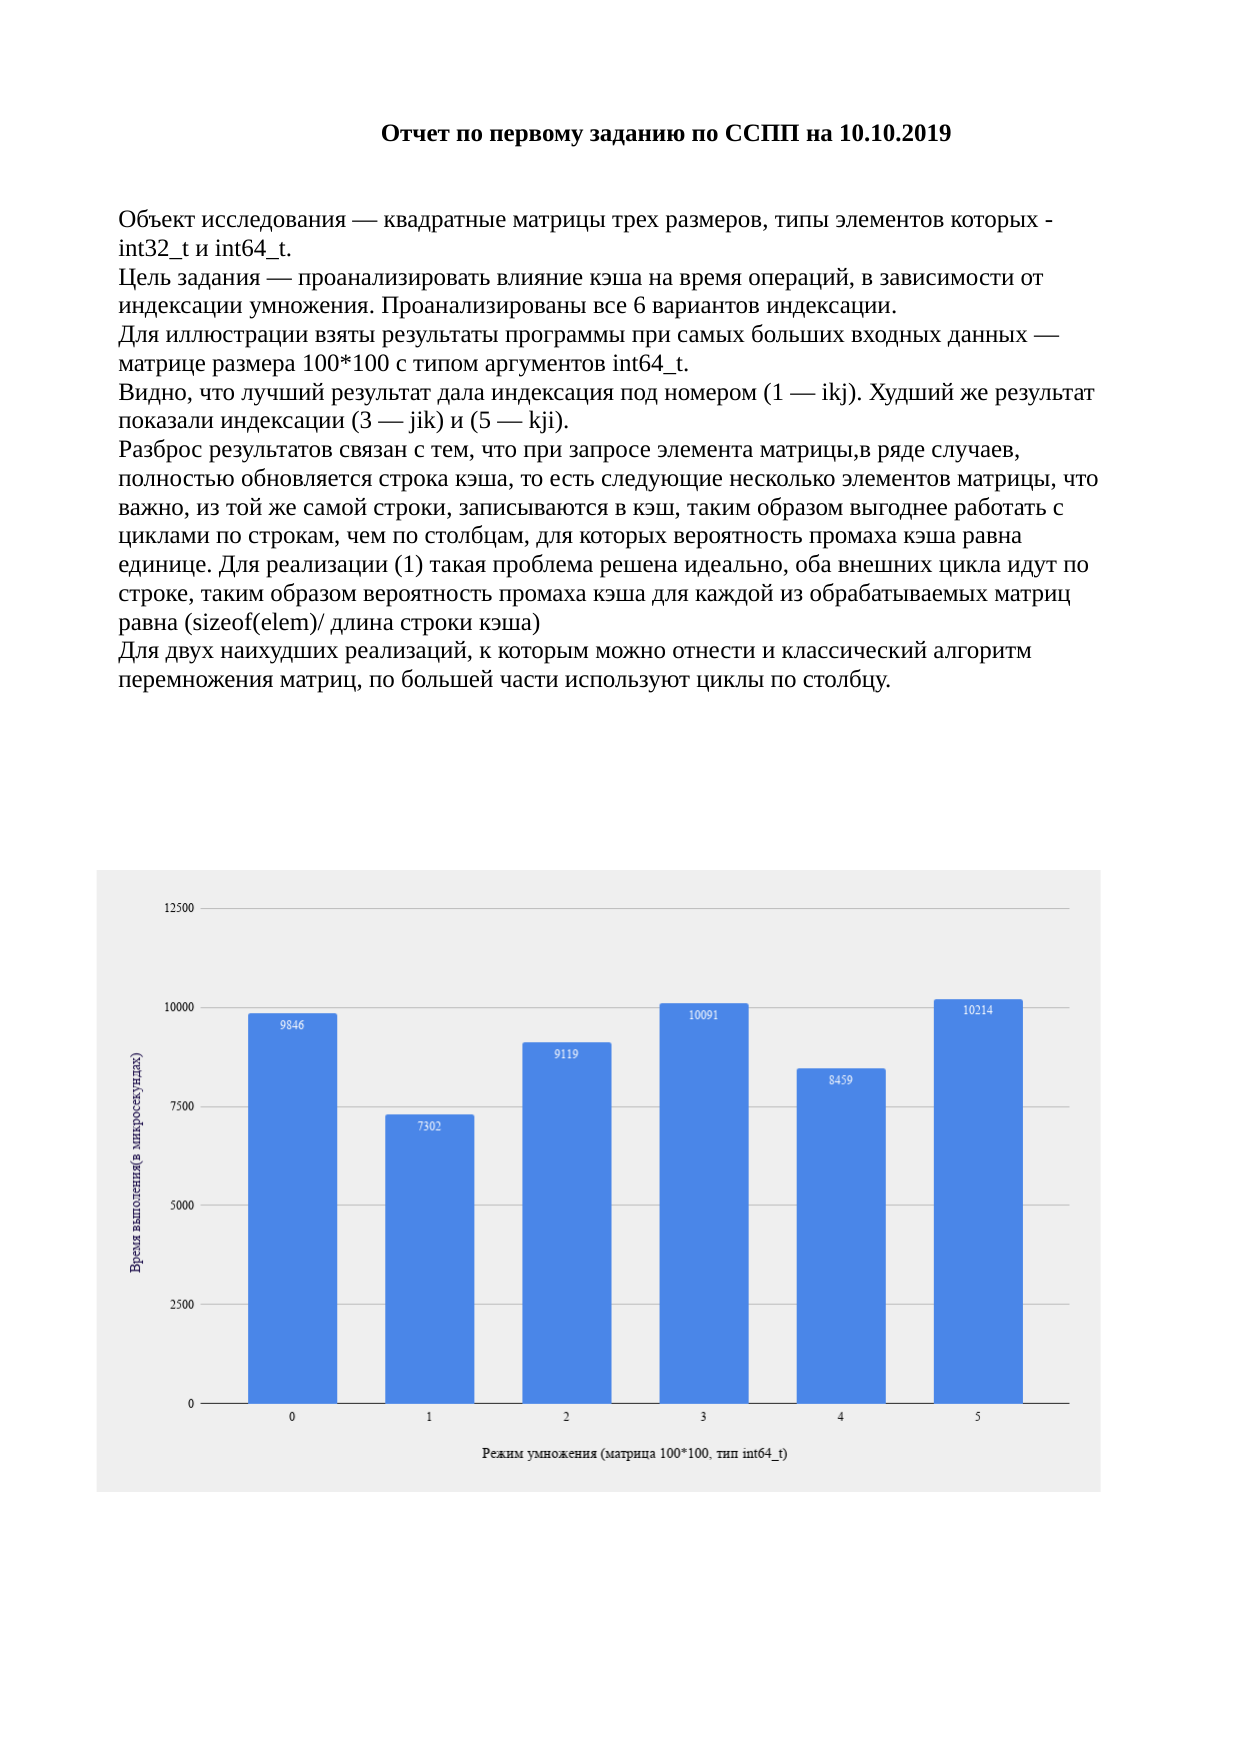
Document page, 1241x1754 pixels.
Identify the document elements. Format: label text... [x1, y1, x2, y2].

text Для двух наихудших реализаций, к которым можно отнести и классический алгоритм перемножения матриц, по большей части используют циклы по столбцу. [118, 636, 1122, 693]
text Для иллюстрации взяты результаты программы при самых больших входных данных — матрице размера 100*100 с типом аргументов int64_t. [118, 319, 1122, 377]
text Видно, что лучший результат дала индексация под номером (1 — ikj). Худший же результат показали индексации (3 — jik) и (5 — kji). [118, 377, 1122, 434]
text Объект исследования — квадратные матрицы трех размеров, типы элементов которых - int32_t и int64_t. [118, 204, 1122, 262]
text Разброс результатов связан с тем, что при запросе элемента матрицы,в ряде случаев, полностью обновляется строка кэша, то есть следующие несколько элементов матрицы, что важно, из той же самой строки, записываются в кэш, таким образом выгоднее работать с циклами по строкам, чем по столбцам, для которых вероятность промаха кэша равна единице. Для реализации (1) такая проблема решена идеально, оба внешних цикла идут по строке, таким образом вероятность промаха кэша для каждой из обрабатываемых матриц равна (sizeof(elem)/ длина строки кэша) [118, 434, 1122, 636]
text Отчет по первому заданию по ССПП на 10.10.2019 [118, 118, 1122, 147]
text Цель задания — проанализировать влияние кэша на время операций, в зависимости от индексации умножения. Проанализированы все 6 вариантов индексации. [118, 262, 1122, 319]
picture [96, 870, 1101, 1492]
